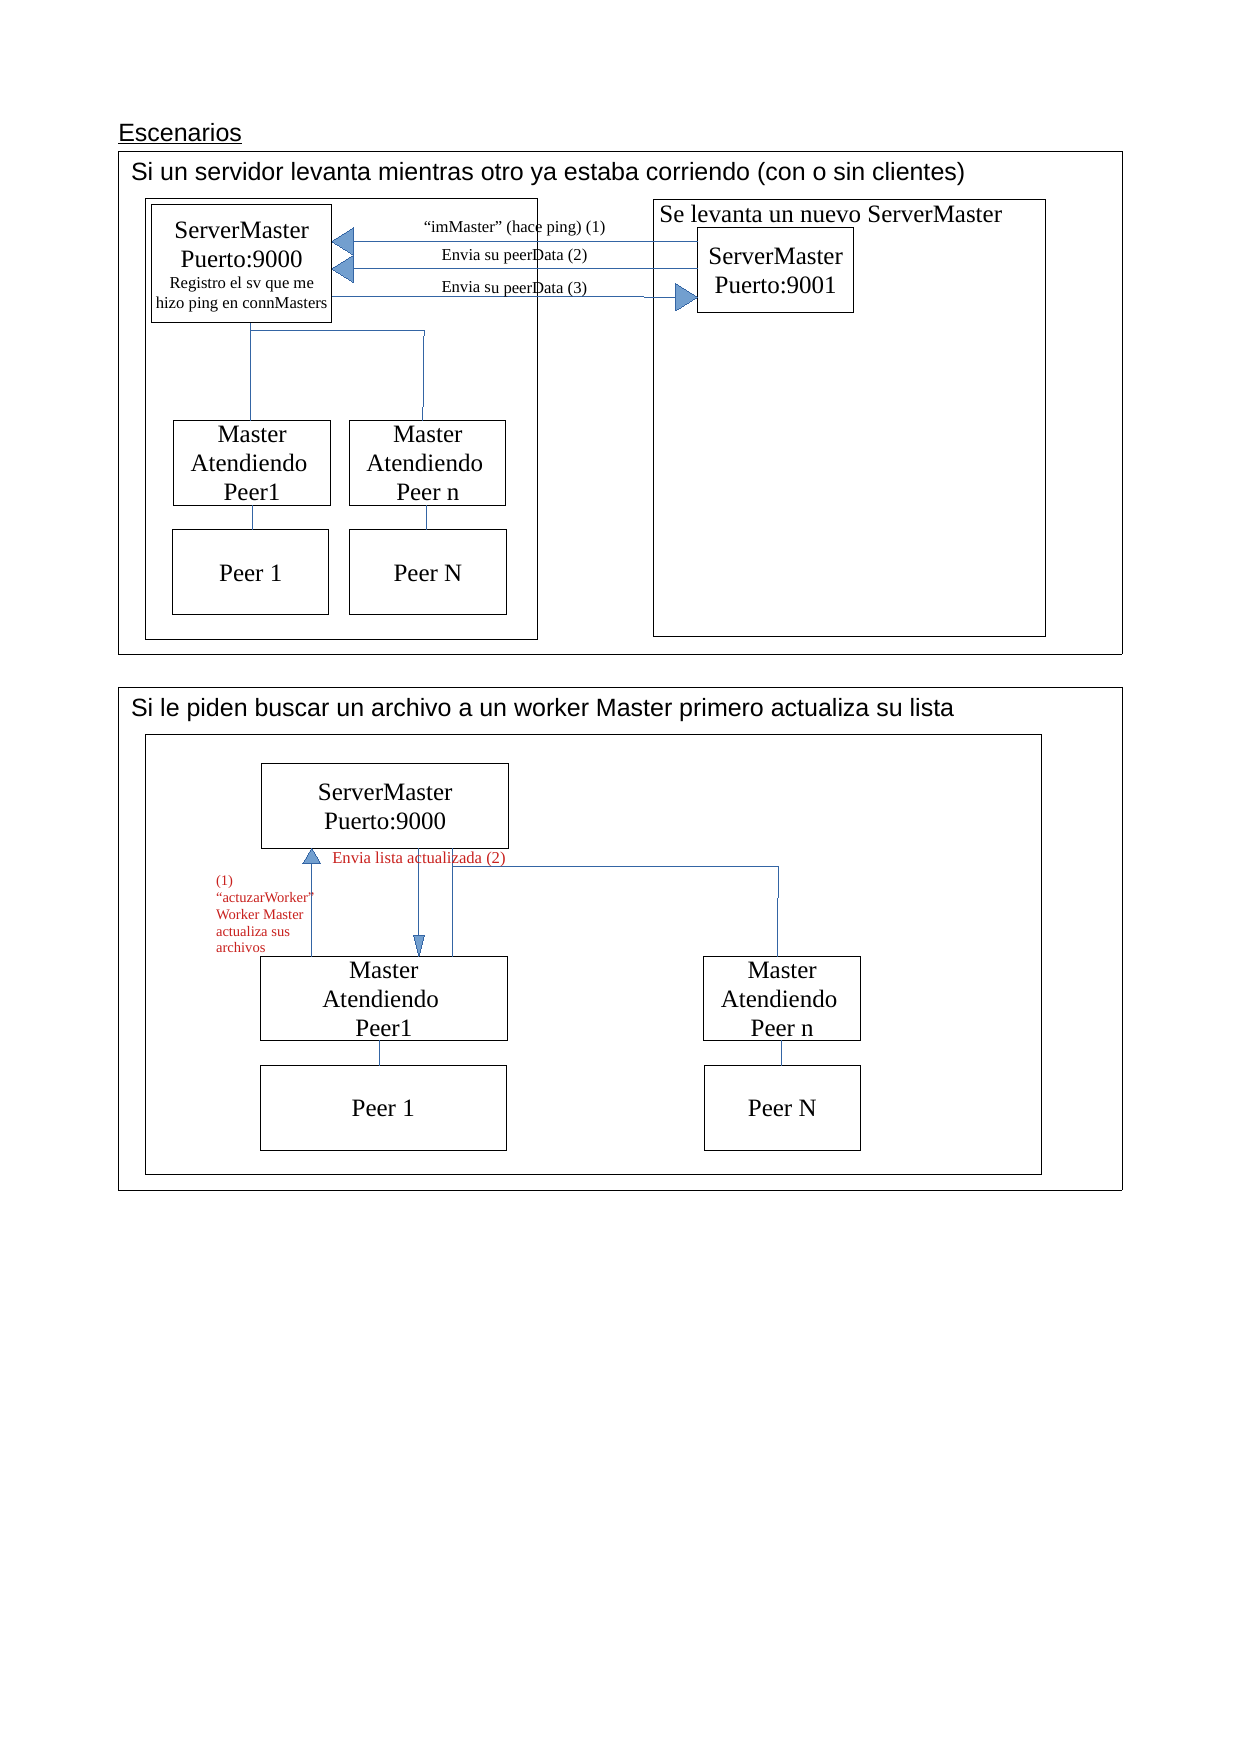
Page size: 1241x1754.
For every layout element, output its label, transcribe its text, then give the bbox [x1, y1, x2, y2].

table_header Si un servidor levanta mientras otro ya estaba corriendo (con o sin clientes) [119, 152, 1122, 654]
text Escenarios [118, 118, 1122, 147]
table_header Si le piden buscar un archivo a un worker Master primero actualiza su lista [119, 688, 1122, 1189]
